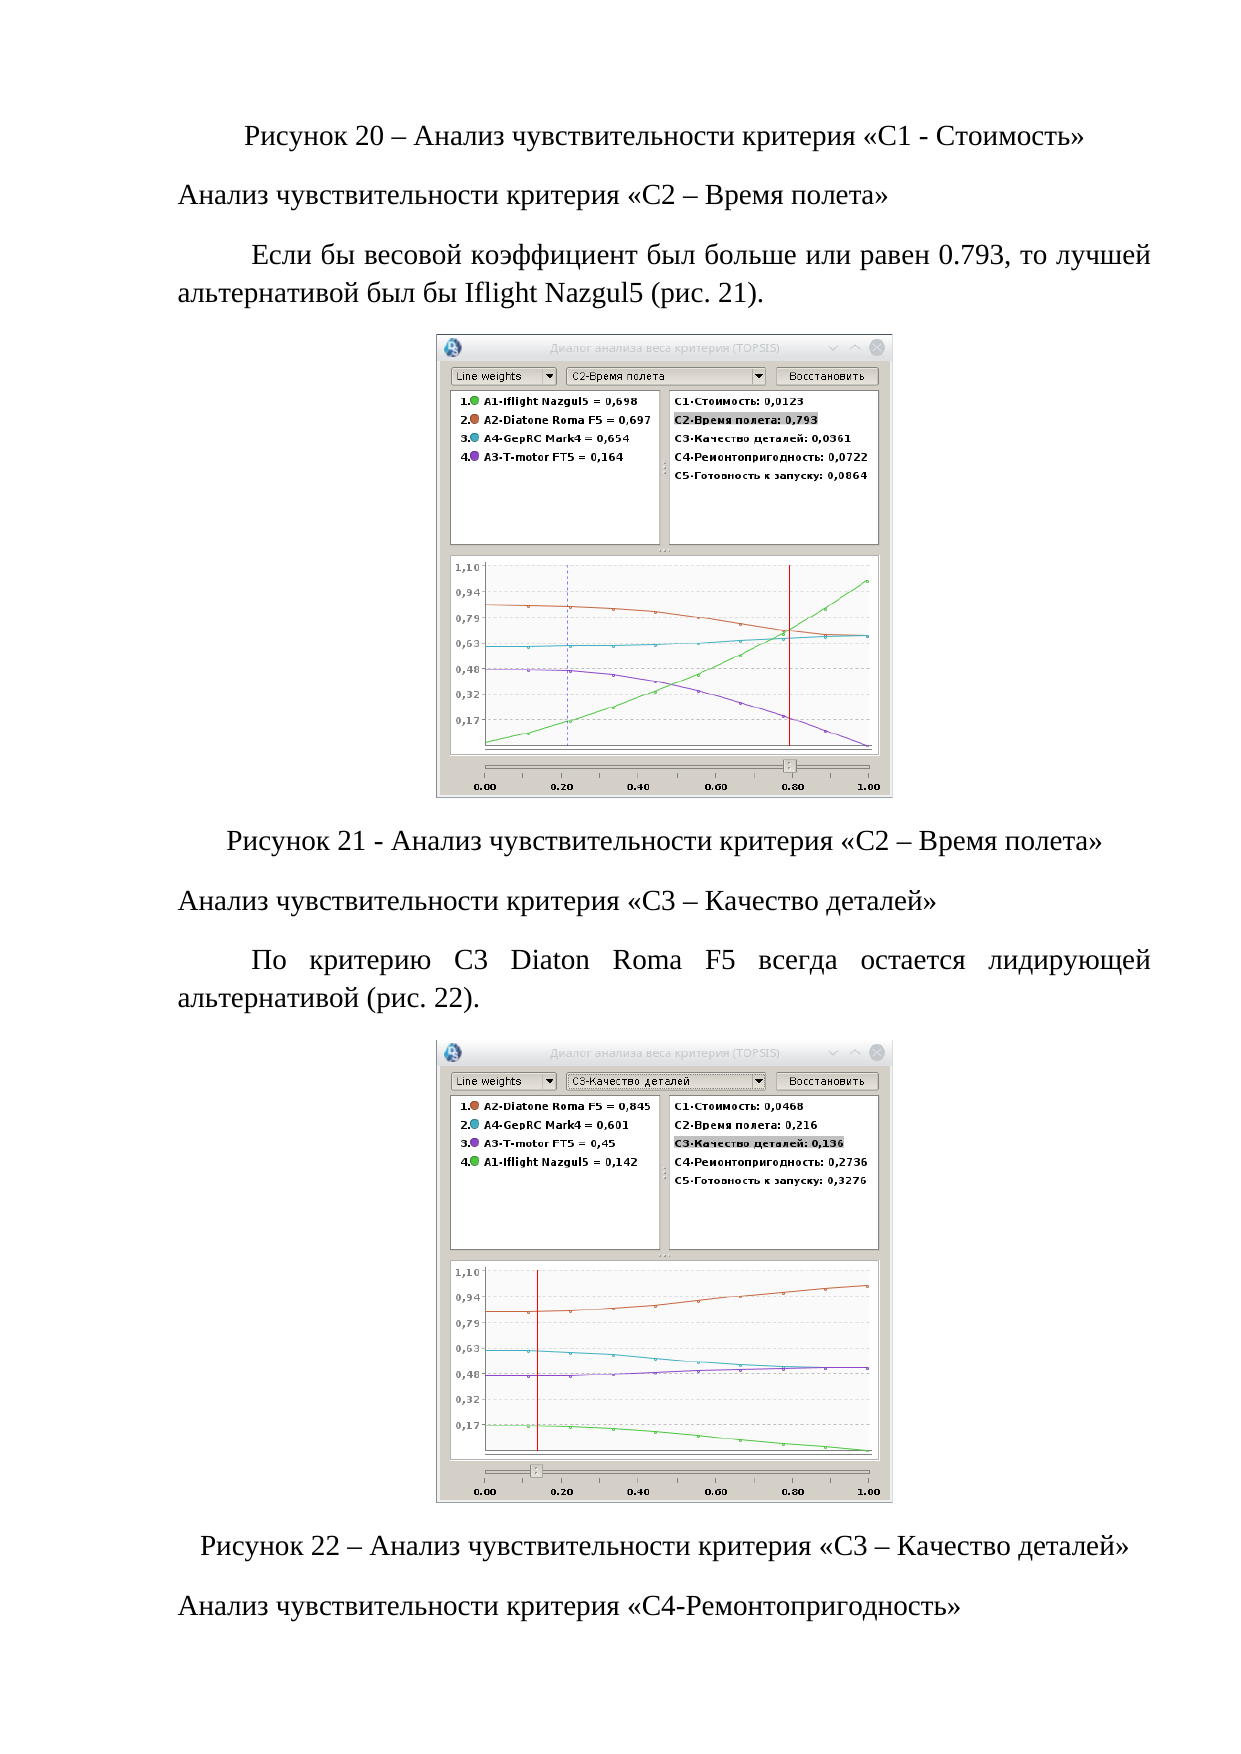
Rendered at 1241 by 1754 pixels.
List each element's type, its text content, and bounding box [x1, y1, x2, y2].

text Рисунок 21 - Анализ чувствительности критерия «C2 – Время полета» [177, 823, 1152, 857]
text Рисунок 20 – Анализ чувствительности критерия «C1 - Стоимость» [177, 118, 1152, 152]
text Анализ чувствительности критерия «C2 – Время полета» [177, 177, 1152, 211]
text По критерию С3 Diaton Roma F5 всегда остается лидирующей альтернативой (рис. 22). [177, 942, 1152, 1014]
text Анализ чувствительности критерия «C3 – Качество деталей» [177, 883, 1152, 916]
text Если бы весовой коэффициент был больше или равен 0.793, то лучшей альтернативой был бы Iflight Nazgul5 (рис. 21). [177, 237, 1152, 309]
text Рисунок 22 – Анализ чувствительности критерия «C3 – Качество деталей» [177, 1528, 1152, 1562]
picture [436, 334, 893, 798]
text Анализ чувствительности критерия «C4-Ремонтопригодность» [177, 1588, 1152, 1621]
picture [436, 1040, 893, 1503]
